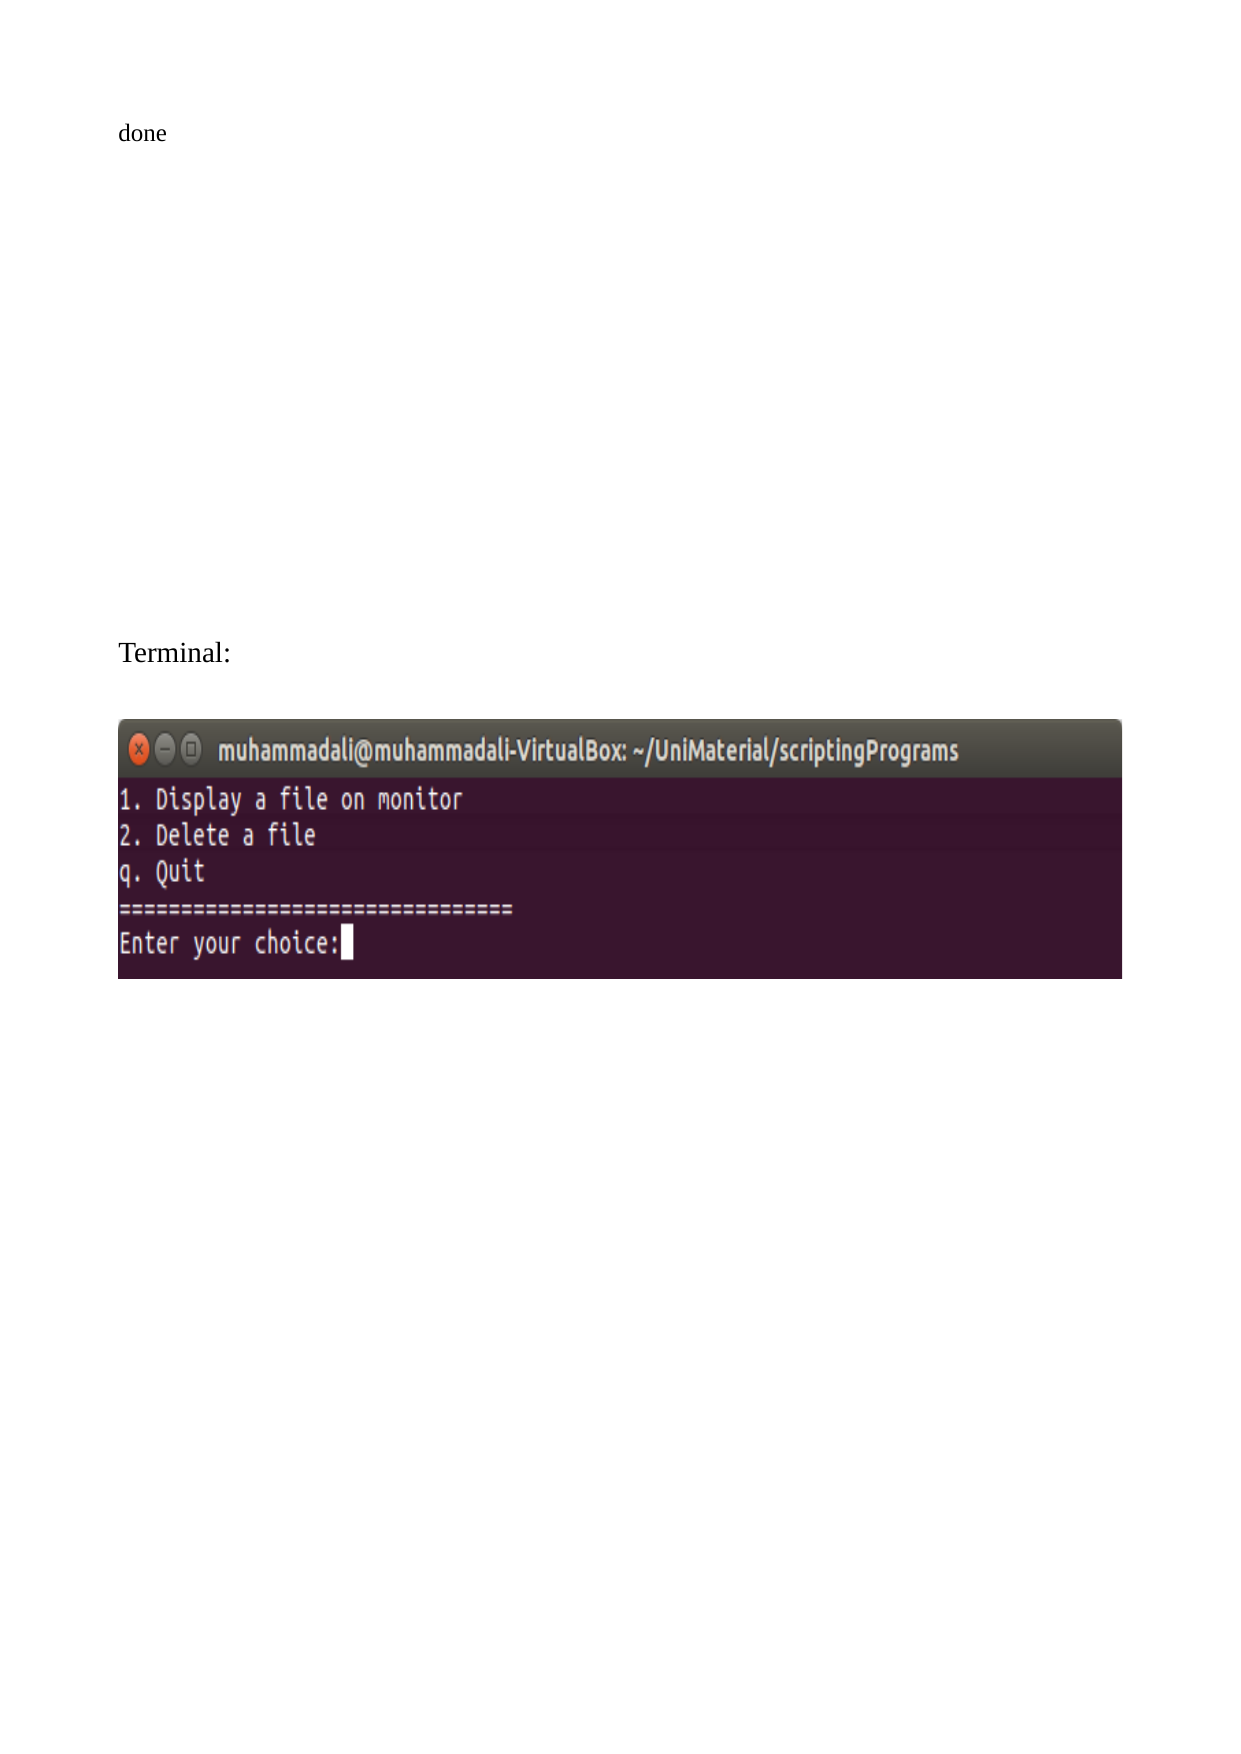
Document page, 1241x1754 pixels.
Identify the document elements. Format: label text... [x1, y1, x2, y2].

text Terminal: [118, 636, 1122, 669]
picture [118, 719, 1123, 979]
text done [118, 118, 1122, 147]
